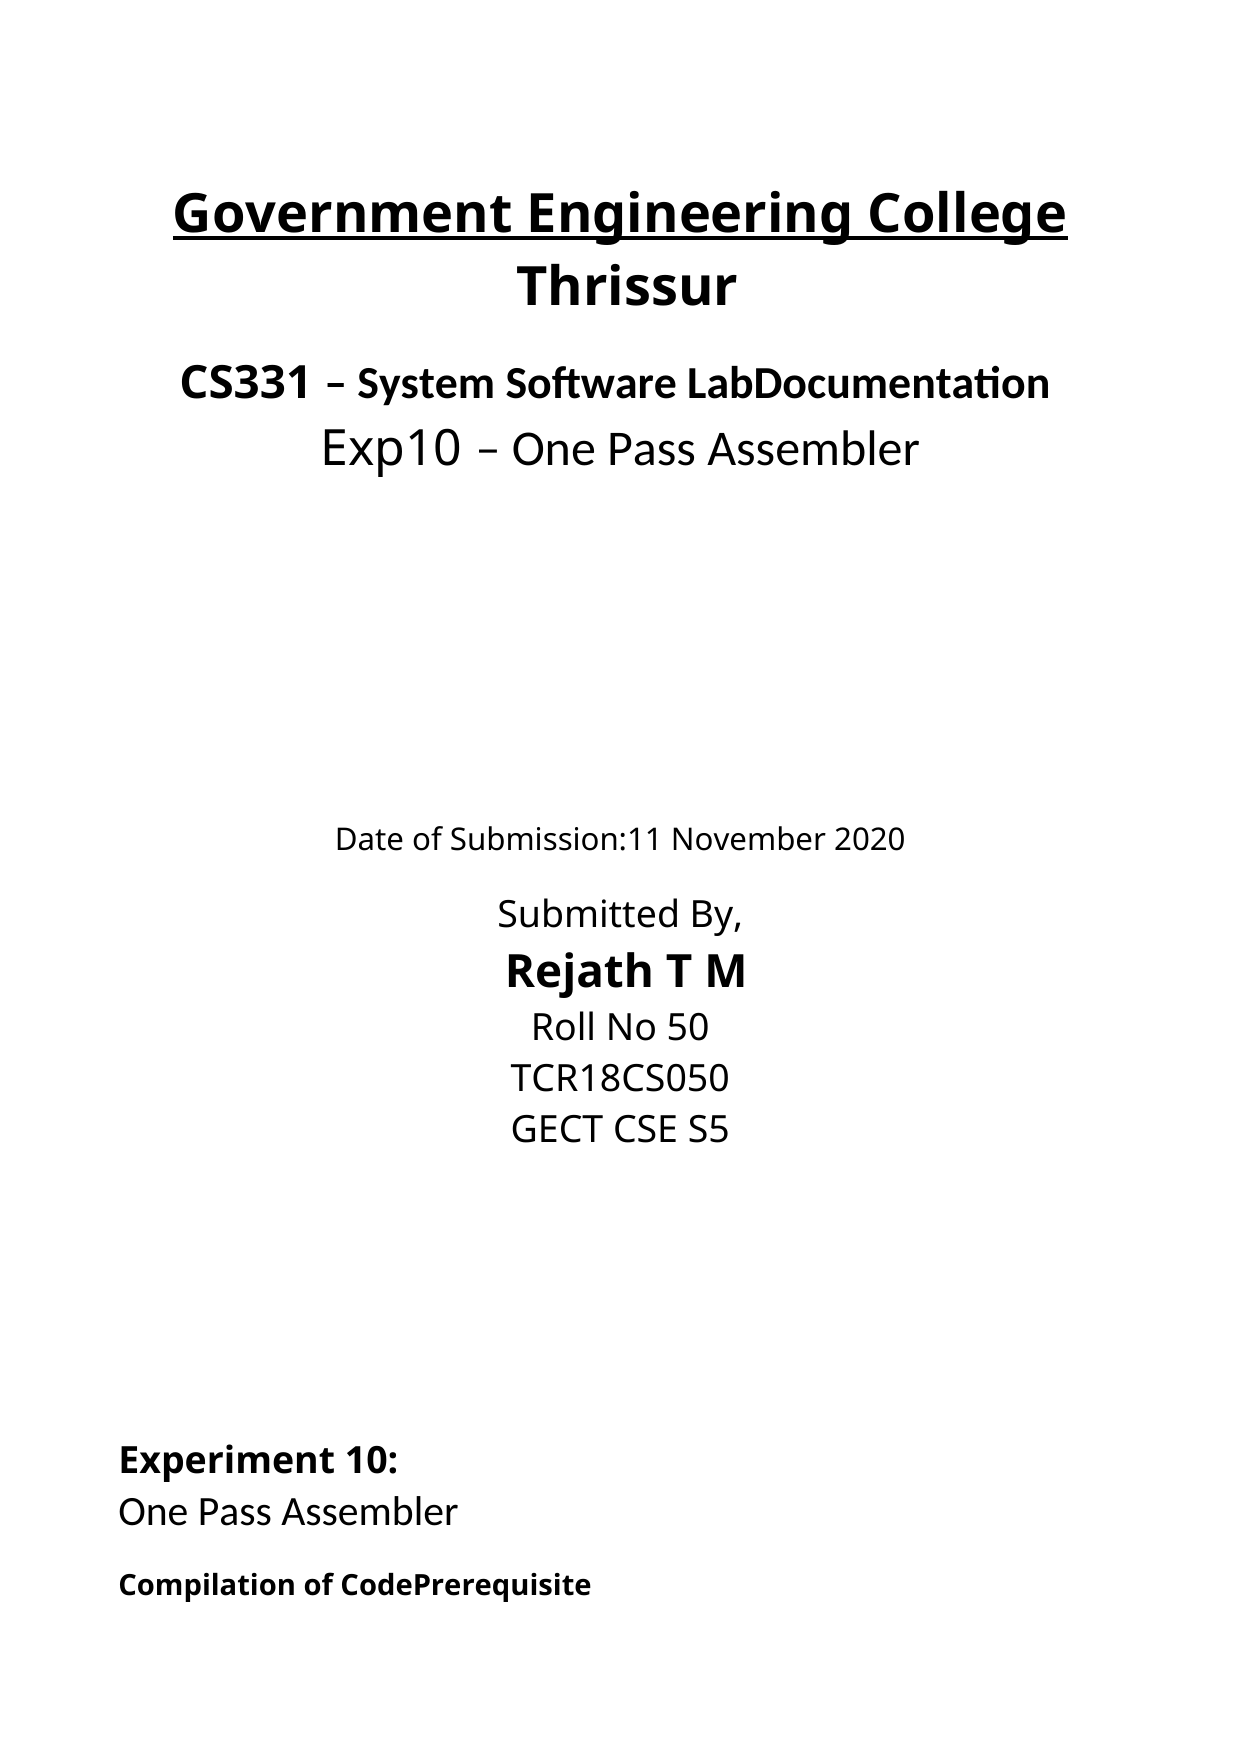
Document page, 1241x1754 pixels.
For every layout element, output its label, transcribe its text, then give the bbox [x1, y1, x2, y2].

text Rejath T M [118, 938, 1122, 1001]
text CS331 – System Software LabDocumentation [118, 350, 1122, 412]
text Compilation of CodePrerequisite [118, 1564, 1122, 1603]
text Experiment 10: [118, 1434, 1122, 1485]
text Thrissur [118, 248, 1122, 322]
text Roll No 50 [118, 1001, 1122, 1052]
text TCR18CS050 [118, 1052, 1122, 1103]
text Exp10 – One Pass Assembler [118, 412, 1122, 480]
text Submitted By, [118, 887, 1122, 938]
text One Pass Assembler [118, 1485, 1122, 1536]
text Government Engineering College [118, 174, 1122, 248]
text GECT CSE S5 [118, 1103, 1122, 1154]
text Date of Submission:11 November 2020 [118, 816, 1122, 859]
